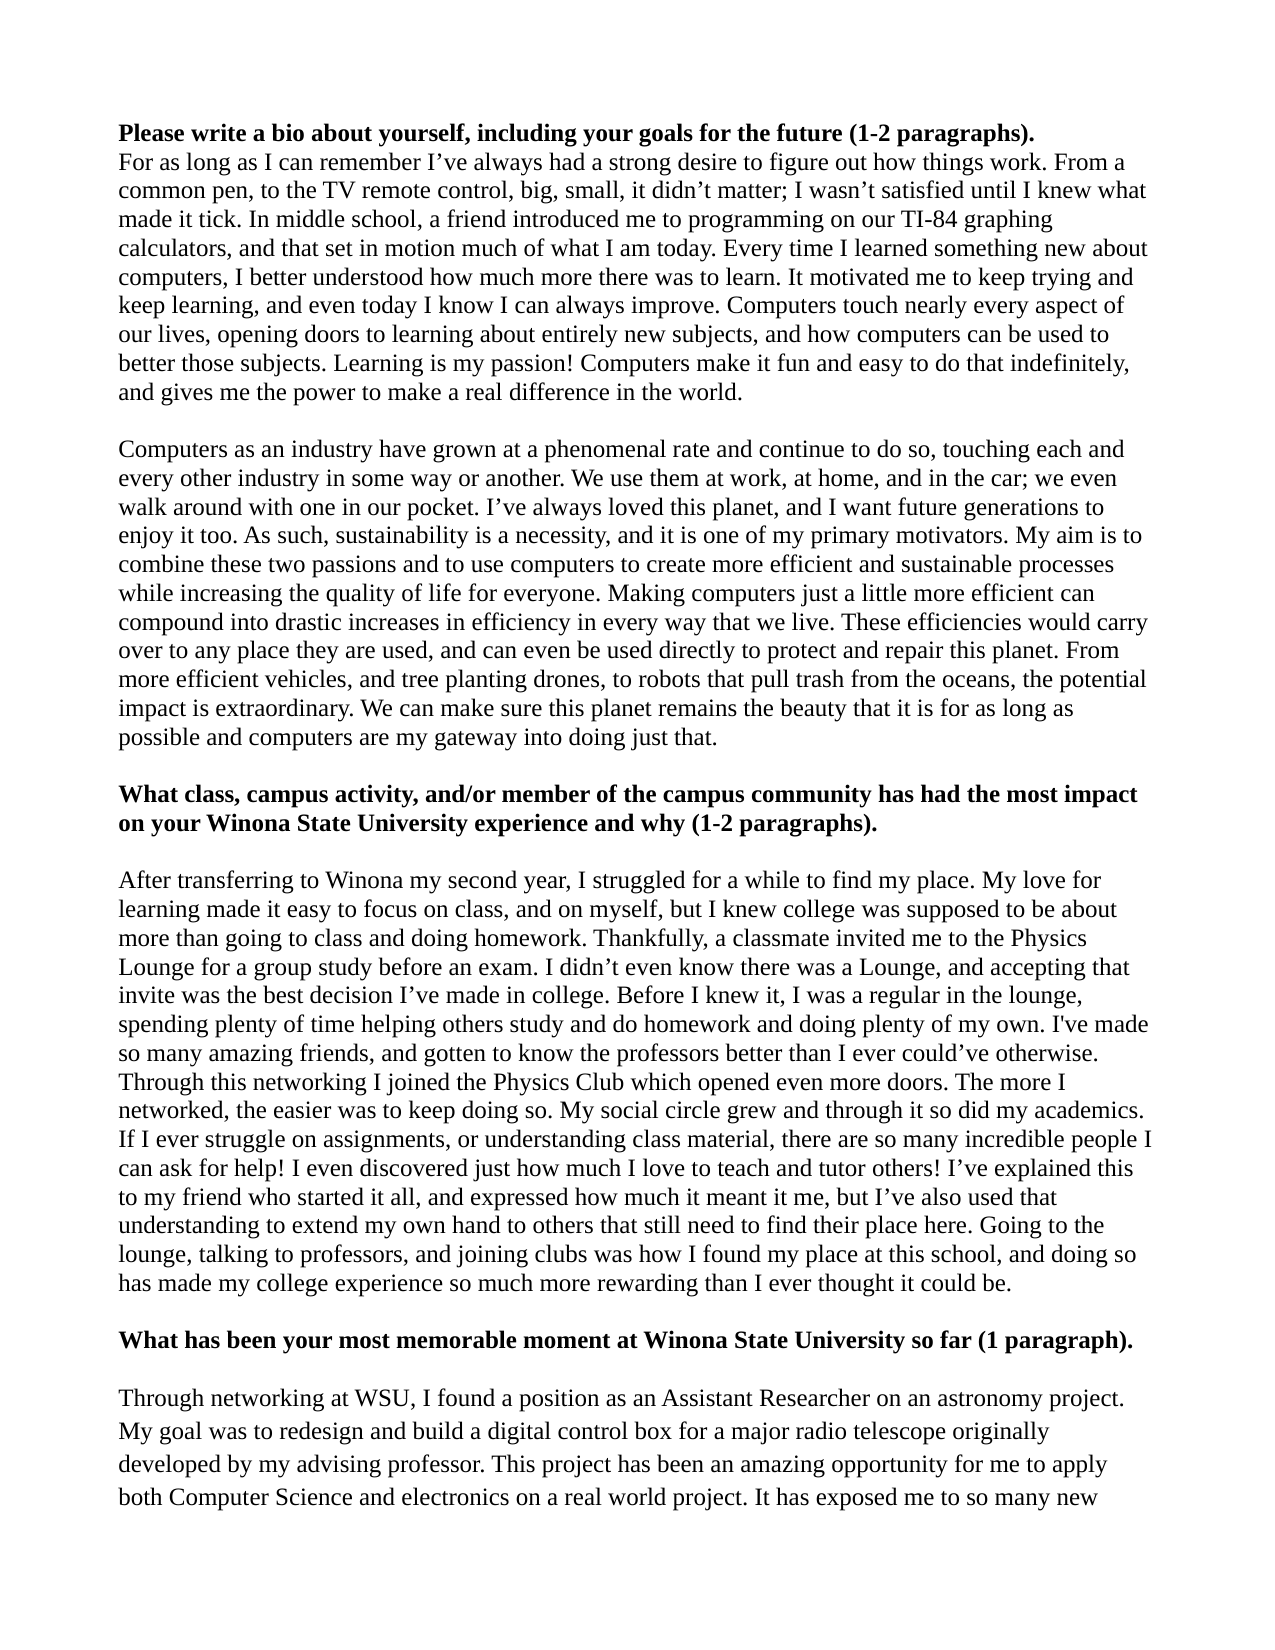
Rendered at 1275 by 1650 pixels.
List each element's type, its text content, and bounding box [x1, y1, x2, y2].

text Through networking at WSU, I found a position as an Assistant Researcher on an astronomy project. My goal was to redesign and build a digital control box for a major radio telescope originally developed by my advising professor. This project has been an amazing opportunity for me to apply both Computer Science and electronics on a real world project. It has exposed me to so many new [118, 1383, 1157, 1511]
text Please write a bio about yourself, including your goals for the future (1-2 paragraphs). [118, 118, 1157, 147]
text What has been your most memorable moment at Winona State University so far (1 paragraph). [118, 1326, 1157, 1354]
text Computers as an industry have grown at a phenomenal rate and continue to do so, touching each and every other industry in some way or another. We use them at work, at home, and in the car; we even walk around with one in our pocket. I’ve always loved this planet, and I want future generations to enjoy it too. As such, sustainability is a necessity, and it is one of my primary motivators. My aim is to combine these two passions and to use computers to create more efficient and sustainable processes while increasing the quality of life for everyone. Making computers just a little more efficient can compound into drastic increases in efficiency in every way that we live. These efficiencies would carry over to any place they are used, and can even be used directly to protect and repair this planet. From more efficient vehicles, and tree planting drones, to robots that pull trash from the oceans, the potential impact is extraordinary. We can make sure this planet remains the beauty that it is for as long as possible and computers are my gateway into doing just that. [118, 434, 1157, 751]
text For as long as I can remember I’ve always had a strong desire to figure out how things work. From a common pen, to the TV remote control, big, small, it didn’t matter; I wasn’t satisfied until I knew what made it tick. In middle school, a friend introduced me to programming on our TI-84 graphing calculators, and that set in motion much of what I am today. Every time I learned something new about computers, I better understood how much more there was to learn. It motivated me to keep trying and keep learning, and even today I know I can always improve. Computers touch nearly every aspect of our lives, opening doors to learning about entirely new subjects, and how computers can be used to better those subjects. Learning is my passion! Computers make it fun and easy to do that indefinitely, and gives me the power to make a real difference in the world. [118, 147, 1157, 406]
text What class, campus activity, and/or member of the campus community has had the most impact on your Winona State University experience and why (1-2 paragraphs). [118, 779, 1157, 837]
text After transferring to Winona my second year, I struggled for a while to find my place. My love for learning made it easy to focus on class, and on myself, but I knew college was supposed to be about more than going to class and doing homework. Thankfully, a classmate invited me to the Physics Lounge for a group study before an exam. I didn’t even know there was a Lounge, and accepting that invite was the best decision I’ve made in college. Before I knew it, I was a regular in the lounge, spending plenty of time helping others study and do homework and doing plenty of my own. I've made so many amazing friends, and gotten to know the professors better than I ever could’ve otherwise. Through this networking I joined the Physics Club which opened even more doors. The more I networked, the easier was to keep doing so. My social circle grew and through it so did my academics. If I ever struggle on assignments, or understanding class material, there are so many incredible people I can ask for help! I even discovered just how much I love to teach and tutor others! I’ve explained this to my friend who started it all, and expressed how much it meant it me, but I’ve also used that understanding to extend my own hand to others that still need to find their place here. Going to the lounge, talking to professors, and joining clubs was how I found my place at this school, and doing so has made my college experience so much more rewarding than I ever thought it could be. [118, 866, 1157, 1297]
